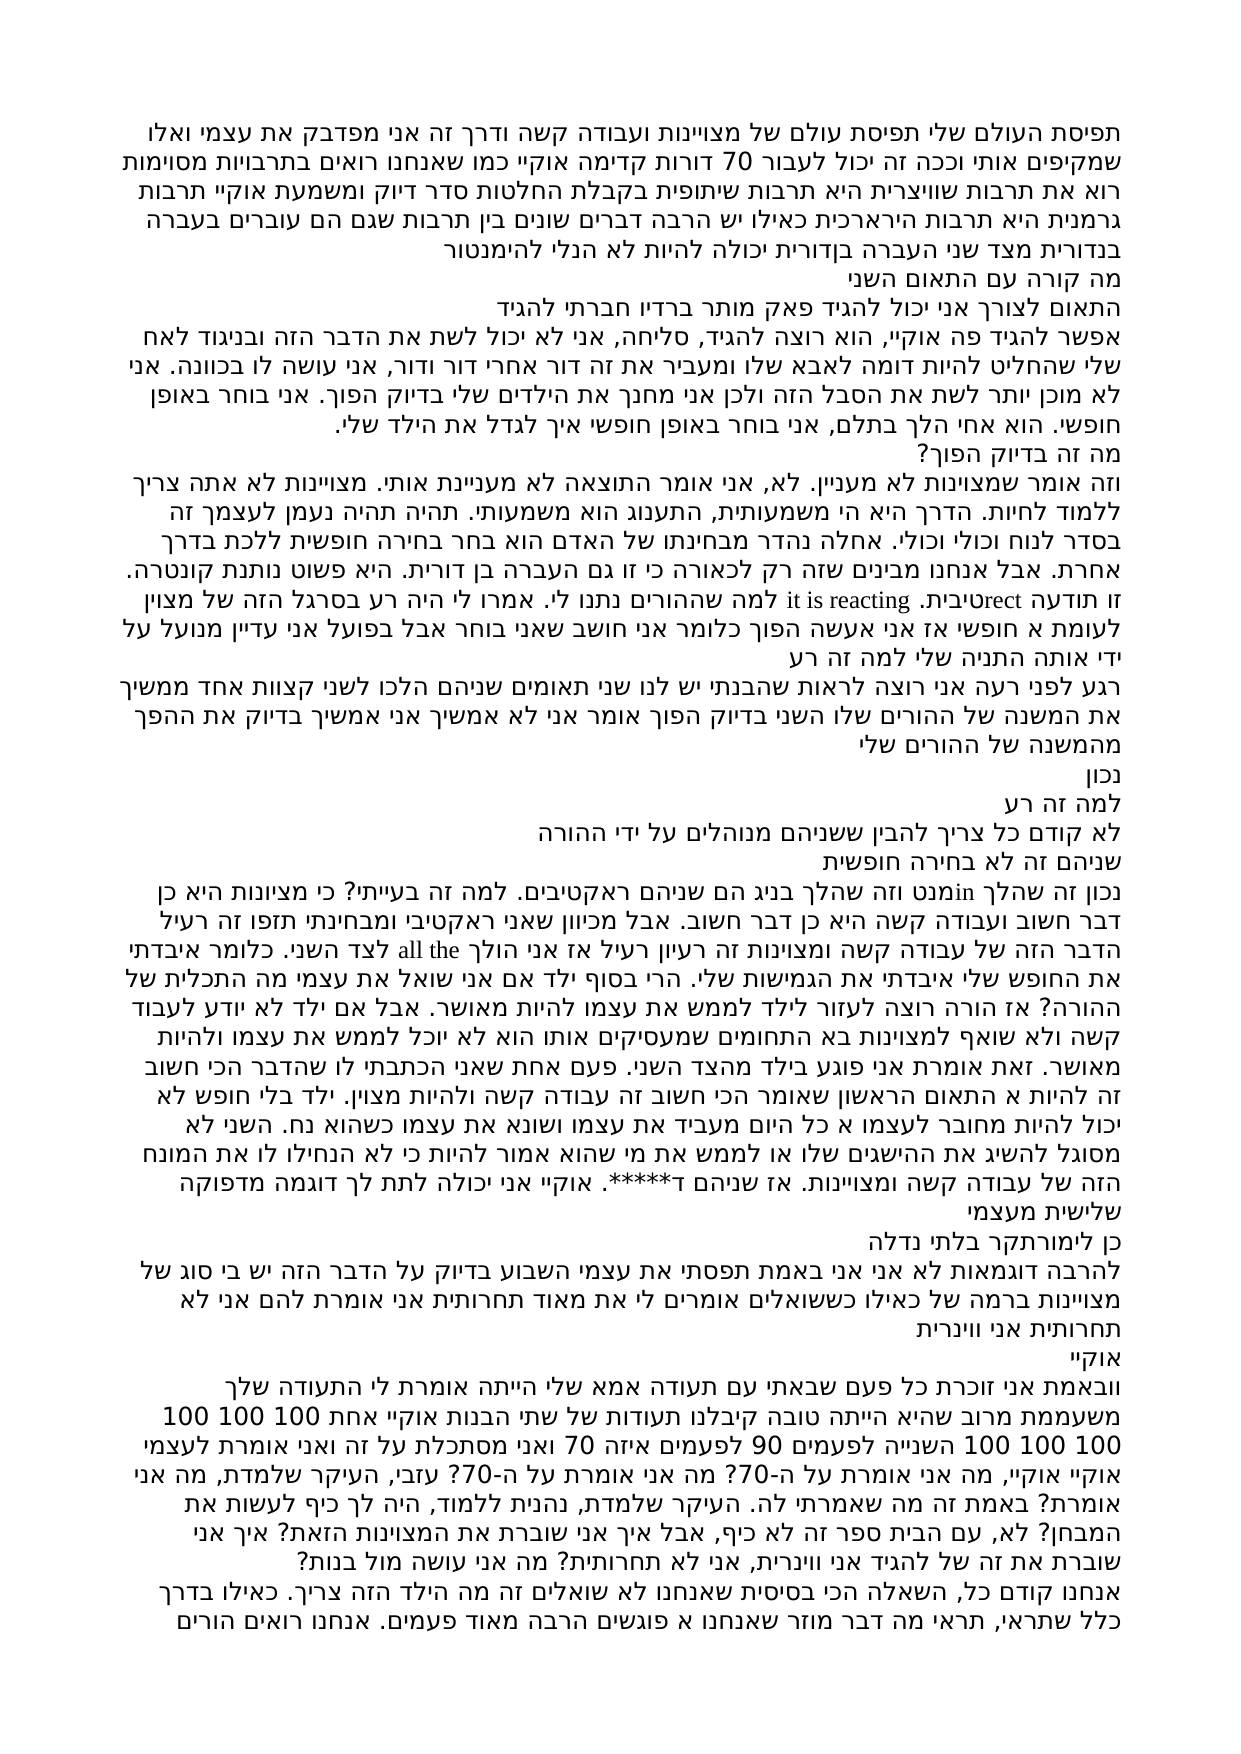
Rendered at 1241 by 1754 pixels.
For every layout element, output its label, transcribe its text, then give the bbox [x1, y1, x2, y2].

text לא לא בטוח אמרתי זה יכול להיות או inמנט או לא. תכף נראה בזה נראה איך זה. ואני עכשיו למרות שסבלתי כשעשו לי את זה מאמין שככה צריך לחיות. כלומר זו נהיה תפיסת העולם שלי. תפיסת העולם שלי תפיסת עולם של מצויינות ועבודה קשה ודרך זה אני מפדבק את עצמי ואלו שמקיפים אותי וככה זה יכול לעבור 70 דורות קדימה אוקיי כמו שאנחנו רואים בתרבויות מסוימות רוא את תרבות שוויצרית היא תרבות שיתופית בקבלת החלטות סדר דיוק ומשמעת אוקיי תרבות גרמנית היא תרבות הירארכית כאילו יש הרבה דברים שונים בין תרבות שגם הם עוברים בעברה בנדורית מצד שני העברה בןדורית יכולה להיות לא הנלי להימנטור [118, 118, 1122, 264]
text כן לימורתקר בלתי נדלה [118, 1227, 1122, 1256]
text מה קורה עם התאום השני [118, 264, 1122, 293]
text אפשר להגיד פה אוקיי, הוא רוצה להגיד, סליחה, אני לא יכול לשת את הדבר הזה ובניגוד לאח שלי שהחליט להיות דומה לאבא שלו ומעביר את זה דור אחרי דור ודור, אני עושה לו בכוונה. אני לא מוכן יותר לשת את הסבל הזה ולכן אני מחנך את הילדים שלי בדיוק הפוך. אני בוחר באופן חופשי. הוא אחי הלך בתלם, אני בוחר באופן חופשי איך לגדל את הילד שלי. [118, 322, 1122, 439]
text וובאמת אני זוכרת כל פעם שבאתי עם תעודה אמא שלי הייתה אומרת לי התעודה שלך משעממת מרוב שהיא הייתה טובה קיבלנו תעודות של שתי הבנות אוקיי אחת 100 100 100 100 100 100 השנייה לפעמים 90 לפעמים איזה 70 ואני מסתכלת על זה ואני אומרת לעצמי אוקיי אוקיי, מה אני אומרת על ה-70? מה אני אומרת על ה-70? עזבי, העיקר שלמדת, מה אני אומרת? באמת זה מה שאמרתי לה. העיקר שלמדת, נהנית ללמוד, היה לך כיף לעשות את המבחן? לא, עם הבית ספר זה לא כיף, אבל איך אני שוברת את המצוינות הזאת? איך אני שוברת את זה של להגיד אני ווינרית, אני לא תחרותית? מה אני עושה מול בנות? [118, 1373, 1122, 1577]
text אנחנו קודם כל, השאלה הכי בסיסית שאנחנו לא שואלים זה מה הילד הזה צריך. כאילו בדרך כלל שתראי, תראי מה דבר מוזר שאנחנו א פוגשים הרבה מאוד פעמים. אנחנו רואים הורים [118, 1577, 1122, 1635]
text נכון [118, 760, 1122, 789]
text התאום לצורך אני יכול להגיד פאק מותר ברדיו חברתי להגיד [118, 293, 1122, 322]
text להרבה דוגמאות לא אני אני באמת תפסתי את עצמי השבוע בדיוק על הדבר הזה יש בי סוג של מצויינות ברמה של כאילו כששואלים אומרים לי את מאוד תחרותית אני אומרת להם אני לא תחרותית אני ווינרית [118, 1256, 1122, 1343]
text רגע לפני רעה אני רוצה לראות שהבנתי יש לנו שני תאומים שניהם הלכו לשני קצוות אחד ממשיך את המשנה של ההורים שלו השני בדיוק הפוך אומר אני לא אמשיך אני אמשיך בדיוק את ההפך מהמשנה של ההורים שלי [118, 672, 1122, 760]
text לא קודם כל צריך להבין ששניהם מנוהלים על ידי ההורה [118, 818, 1122, 847]
text נכון זה שהלך inמנט וזה שהלך בניג הם שניהם ראקטיבים. למה זה בעייתי? כי מציונות היא כן דבר חשוב ועבודה קשה היא כן דבר חשוב. אבל מכיוון שאני ראקטיבי ומבחינתי תזפו זה רעיל הדבר הזה של עבודה קשה ומצוינות זה רעיון רעיל אז אני הולך all the לצד השני. כלומר איבדתי את החופש שלי איבדתי את הגמישות שלי. הרי בסוף ילד אם אני שואל את עצמי מה התכלית של ההורה? אז הורה רוצה לעזור לילד לממש את עצמו להיות מאושר. אבל אם ילד לא יודע לעבוד קשה ולא שואף למצוינות בא התחומים שמעסיקים אותו הוא לא יוכל לממש את עצמו ולהיות מאושר. זאת אומרת אני פוגע בילד מהצד השני. פעם אחת שאני הכתבתי לו שהדבר הכי חשוב זה להיות א התאום הראשון שאומר הכי חשוב זה עבודה קשה ולהיות מצוין. ילד בלי חופש לא יכול להיות מחובר לעצמו א כל היום מעביד את עצמו ושונא את עצמו כשהוא נח. השני לא מסוגל להשיג את ההישגים שלו או לממש את מי שהוא אמור להיות כי לא הנחילו לו את המונח הזה של עבודה קשה ומצויינות. אז שניהם ד*****. אוקיי אני יכולה לתת לך דוגמה מדפוקה שלישית מעצמי [118, 877, 1122, 1227]
text למה זה רע [118, 789, 1122, 818]
text וזה אומר שמצוינות לא מעניין. לא, אני אומר התוצאה לא מעניינת אותי. מצויינות לא אתה צריך ללמוד לחיות. הדרך היא הי משמעותית, התענוג הוא משמעותי. תהיה תהיה נעמן לעצמך זה בסדר לנוח וכולי וכולי. אחלה נהדר מבחינתו של האדם הוא בחר בחירה חופשית ללכת בדרך אחרת. אבל אנחנו מבינים שזה רק לכאורה כי זו גם העברה בן דורית. היא פשוט נותנת קונטרה. זו תודעה rectטיבית. it is reacting למה שההורים נתנו לי. אמרו לי היה רע בסרגל הזה של מצוין לעומת א חופשי אז אני אעשה הפוך כלומר אני חושב שאני בוחר אבל בפועל אני עדיין מנועל על ידי אותה התניה שלי למה זה רע [118, 468, 1122, 672]
text אוקיי [118, 1343, 1122, 1373]
text מה זה בדיוק הפוך? [118, 439, 1122, 468]
text שניהם זה לא בחירה חופשית [118, 847, 1122, 877]
